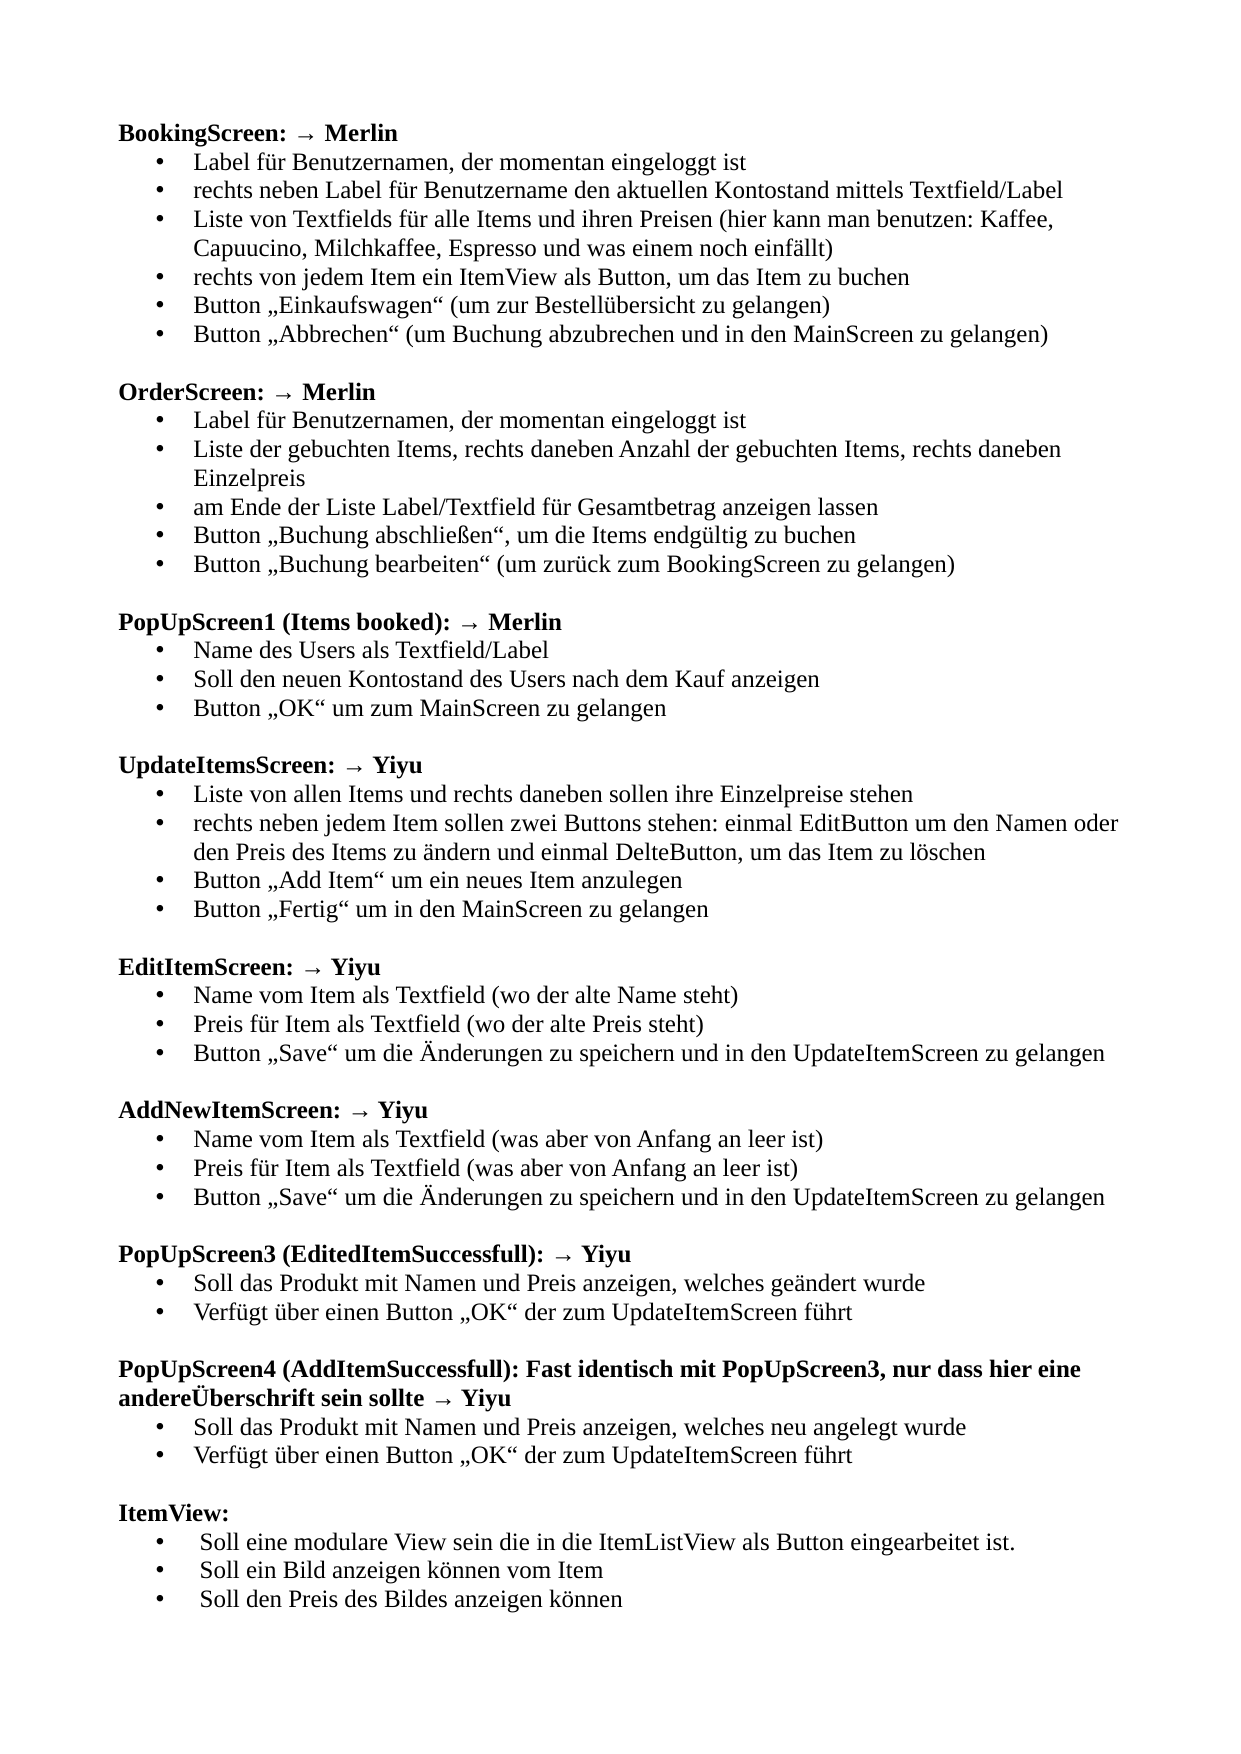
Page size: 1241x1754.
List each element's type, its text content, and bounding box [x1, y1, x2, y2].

list Liste von allen Items und rechts daneben sollen ihre Einzelpreise stehen [156, 779, 1122, 808]
list Button „Fertig“ um in den MainScreen zu gelangen [156, 894, 1122, 923]
list Verfügt über einen Button „OK“ der zum UpdateItemScreen führt [156, 1297, 1122, 1326]
list Preis für Item als Textfield (was aber von Anfang an leer ist) [156, 1153, 1122, 1182]
list Liste von Textfields für alle Items und ihren Preisen (hier kann man benutzen: Kaffee, Capuucino, Milchkaffee, Espresso und was einem noch einfällt) [156, 204, 1122, 262]
text ItemView: [118, 1498, 1122, 1527]
list Button „Add Item“ um ein neues Item anzulegen [156, 866, 1122, 894]
list rechts von jedem Item ein ItemView als Button, um das Item zu buchen [156, 262, 1122, 291]
list Button „Save“ um die Änderungen zu speichern und in den UpdateItemScreen zu gelangen [156, 1182, 1122, 1211]
list Verfügt über einen Button „OK“ der zum UpdateItemScreen führt [156, 1441, 1122, 1469]
text UpdateItemsScreen: → Yiyu [118, 751, 1122, 779]
text BookingScreen: → Merlin [118, 118, 1122, 147]
list Button „Buchung bearbeiten“ (um zurück zum BookingScreen zu gelangen) [156, 549, 1122, 578]
list am Ende der Liste Label/Textfield für Gesamtbetrag anzeigen lassen [156, 492, 1122, 521]
list Soll das Produkt mit Namen und Preis anzeigen, welches geändert wurde [156, 1268, 1122, 1297]
list Label für Benutzernamen, der momentan eingeloggt ist [156, 406, 1122, 434]
list Name des Users als Textfield/Label [156, 636, 1122, 664]
list Soll den neuen Kontostand des Users nach dem Kauf anzeigen [156, 664, 1122, 693]
list Liste der gebuchten Items, rechts daneben Anzahl der gebuchten Items, rechts daneben Einzelpreis [156, 434, 1122, 492]
list Soll eine modulare View sein die in die ItemListView als Button eingearbeitet ist. [156, 1527, 1122, 1556]
text PopUpScreen1 (Items booked): → Merlin [118, 607, 1122, 636]
list Button „Einkaufswagen“ (um zur Bestellübersicht zu gelangen) [156, 291, 1122, 319]
text PopUpScreen3 (EditedItemSuccessfull): → Yiyu [118, 1239, 1122, 1268]
list Preis für Item als Textfield (wo der alte Preis steht) [156, 1009, 1122, 1038]
list Label für Benutzernamen, der momentan eingeloggt ist [156, 147, 1122, 176]
text OrderScreen: → Merlin [118, 377, 1122, 406]
text AddNewItemScreen: → Yiyu [118, 1096, 1122, 1124]
list Soll den Preis des Bildes anzeigen können [156, 1584, 1122, 1613]
text EditItemScreen: → Yiyu [118, 952, 1122, 981]
list Button „Buchung abschließen“, um die Items endgültig zu buchen [156, 521, 1122, 549]
list Name vom Item als Textfield (was aber von Anfang an leer ist) [156, 1124, 1122, 1153]
text PopUpScreen4 (AddItemSuccessfull): Fast identisch mit PopUpScreen3, nur dass hier eine andereÜberschrift sein sollte → Yiyu [118, 1354, 1122, 1412]
list rechts neben Label für Benutzername den aktuellen Kontostand mittels Textfield/Label [156, 176, 1122, 204]
list rechts neben jedem Item sollen zwei Buttons stehen: einmal EditButton um den Namen oder den Preis des Items zu ändern und einmal DelteButton, um das Item zu löschen [156, 808, 1122, 866]
list Button „Save“ um die Änderungen zu speichern und in den UpdateItemScreen zu gelangen [156, 1038, 1122, 1067]
list Button „OK“ um zum MainScreen zu gelangen [156, 693, 1122, 722]
list Name vom Item als Textfield (wo der alte Name steht) [156, 981, 1122, 1009]
list Soll das Produkt mit Namen und Preis anzeigen, welches neu angelegt wurde [156, 1412, 1122, 1441]
list Soll ein Bild anzeigen können vom Item [156, 1556, 1122, 1584]
list Button „Abbrechen“ (um Buchung abzubrechen und in den MainScreen zu gelangen) [156, 319, 1122, 348]
